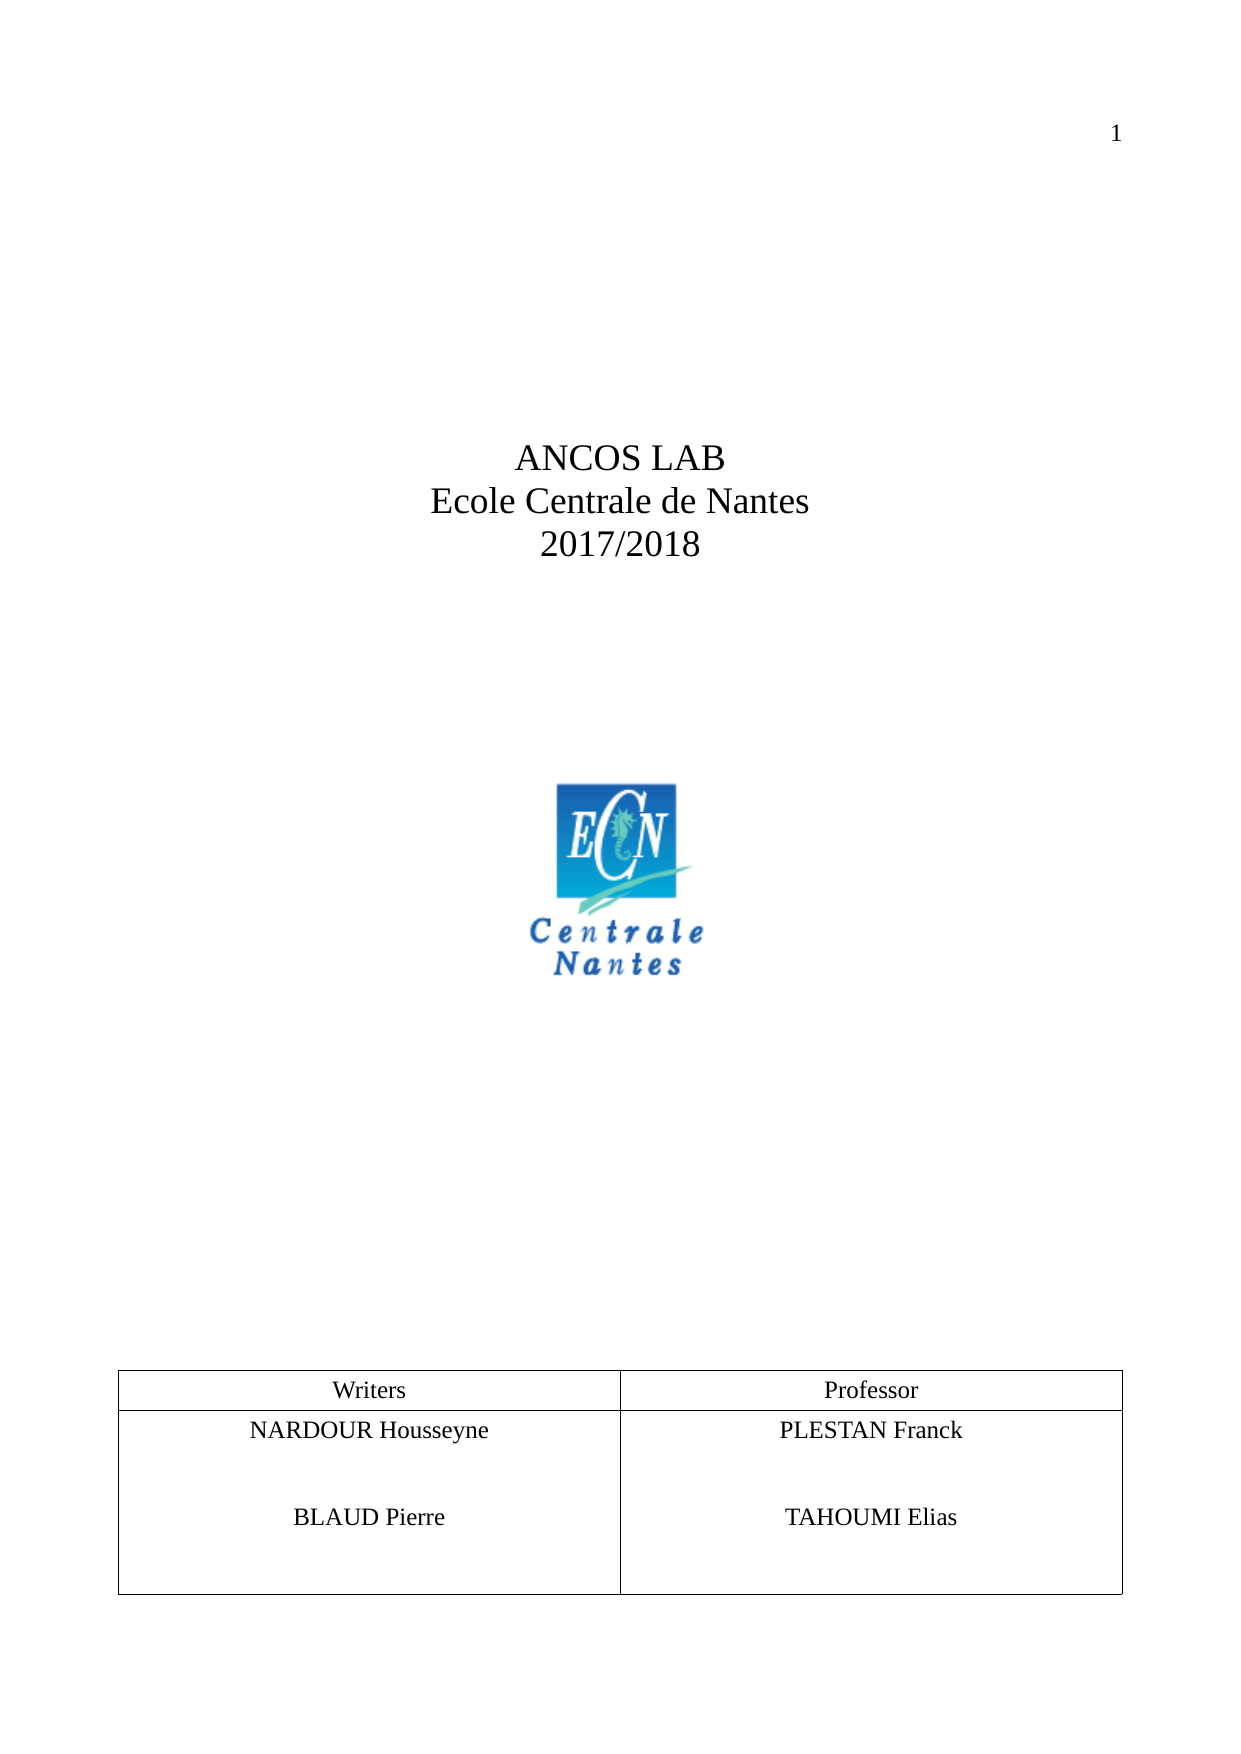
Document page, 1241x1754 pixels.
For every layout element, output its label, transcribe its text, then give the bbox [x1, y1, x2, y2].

table_cell PLESTAN Franck TAHOUMI Elias [621, 1411, 1122, 1594]
text 2017/2018 [118, 521, 1122, 564]
picture [521, 765, 719, 994]
table_header Writers [119, 1371, 620, 1410]
table_header Professor [621, 1371, 1122, 1410]
table_cell NARDOUR Housseyne BLAUD Pierre [119, 1411, 620, 1594]
text ANCOS LAB [118, 435, 1122, 478]
text Ecole Centrale de Nantes [118, 478, 1122, 521]
